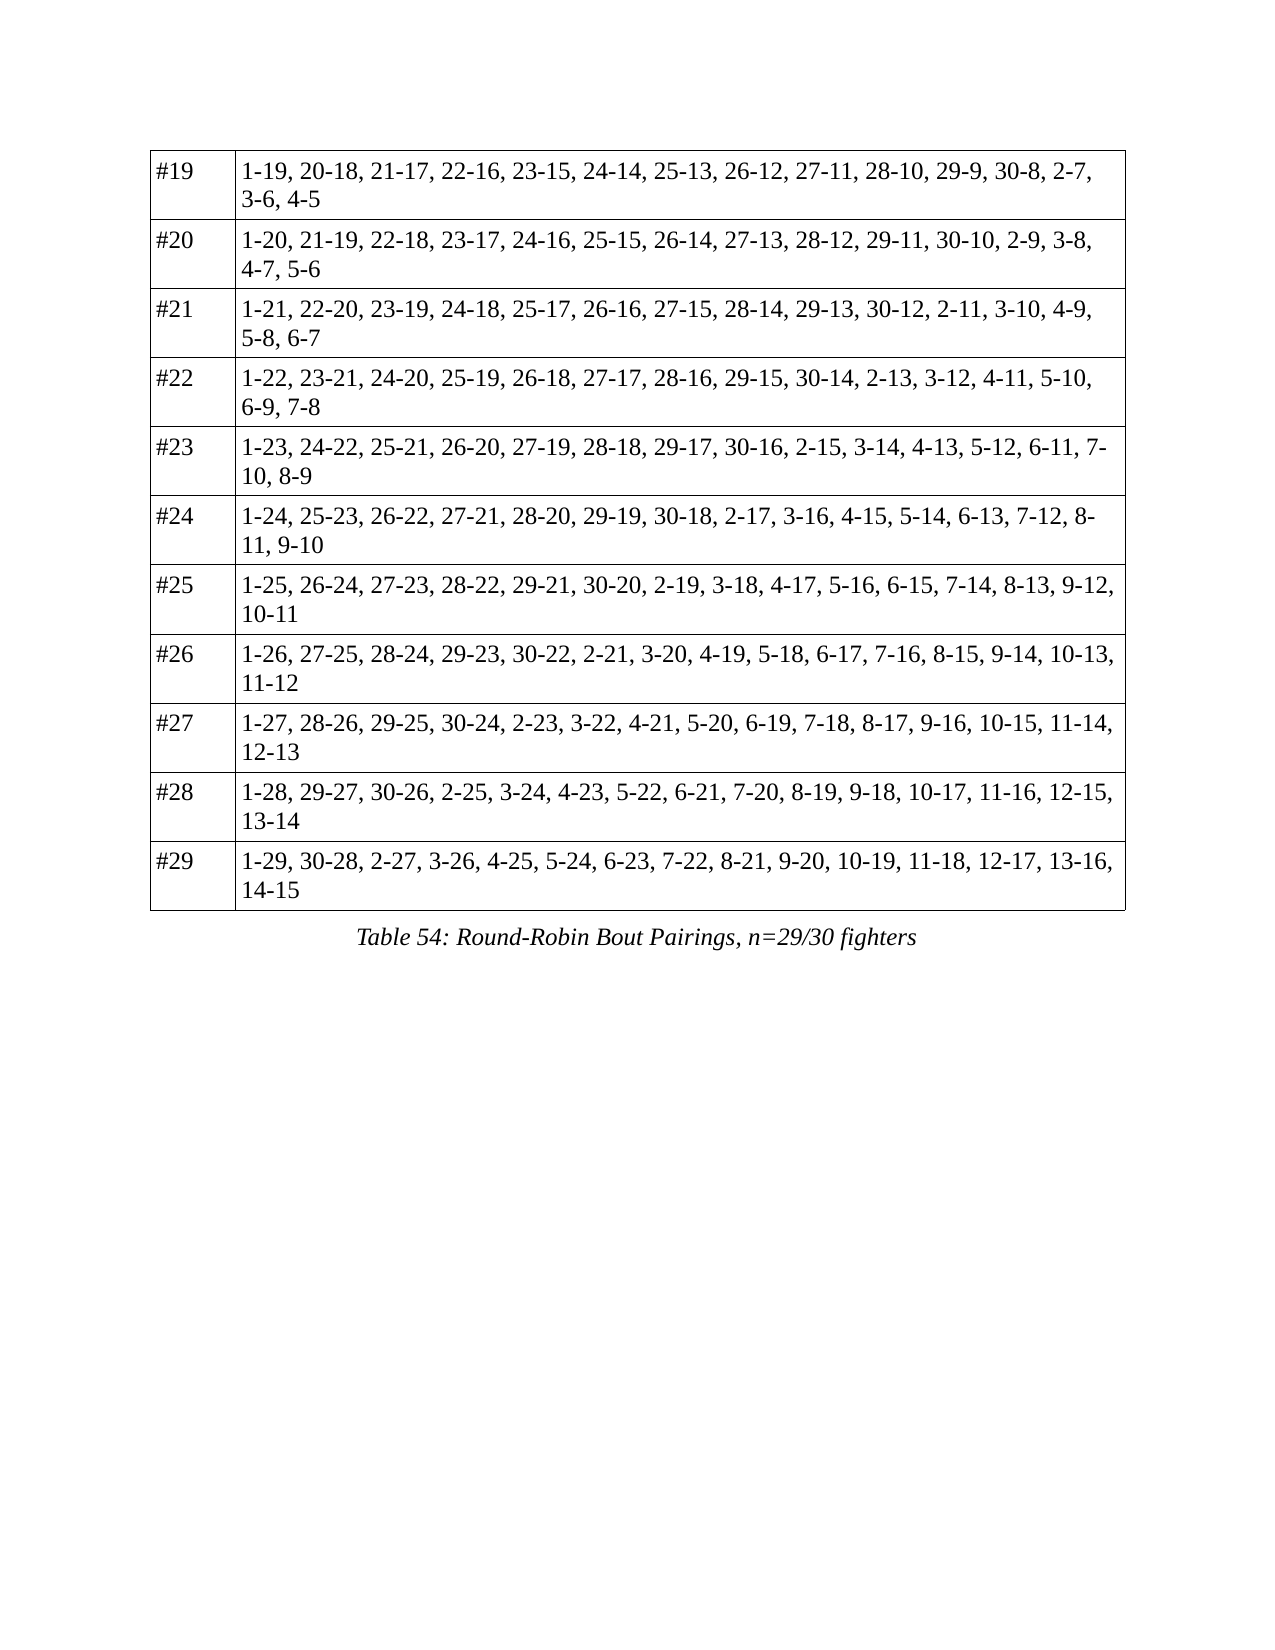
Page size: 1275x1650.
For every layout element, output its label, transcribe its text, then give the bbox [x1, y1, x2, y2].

table_cell 1-23, 24-22, 25-21, 26-20, 27-19, 28-18, 29-17, 30-16, 2-15, 3-14, 4-13, 5-12, 6-11, 7-10, 8-9 [236, 427, 1125, 495]
table_cell #23 [151, 427, 235, 495]
table_cell #20 [151, 220, 235, 288]
table_cell 1-20, 21-19, 22-18, 23-17, 24-16, 25-15, 26-14, 27-13, 28-12, 29-11, 30-10, 2-9, 3-8, 4-7, 5-6 [236, 220, 1125, 288]
text Table 54: Round-Robin Bout Pairings, n=29/30 fighters [150, 922, 1125, 951]
table_cell #27 [151, 704, 235, 772]
table_cell 1-26, 27-25, 28-24, 29-23, 30-22, 2-21, 3-20, 4-19, 5-18, 6-17, 7-16, 8-15, 9-14, 10-13, 11-12 [236, 635, 1125, 702]
table_cell 1-29, 30-28, 2-27, 3-26, 4-25, 5-24, 6-23, 7-22, 8-21, 9-20, 10-19, 11-18, 12-17, 13-16, 14-15 [236, 842, 1125, 910]
table_cell 1-24, 25-23, 26-22, 27-21, 28-20, 29-19, 30-18, 2-17, 3-16, 4-15, 5-14, 6-13, 7-12, 8-11, 9-10 [236, 496, 1125, 564]
table_cell 1-25, 26-24, 27-23, 28-22, 29-21, 30-20, 2-19, 3-18, 4-17, 5-16, 6-15, 7-14, 8-13, 9-12, 10-11 [236, 565, 1125, 633]
table_cell 1-27, 28-26, 29-25, 30-24, 2-23, 3-22, 4-21, 5-20, 6-19, 7-18, 8-17, 9-16, 10-15, 11-14, 12-13 [236, 704, 1125, 772]
table_cell 1-22, 23-21, 24-20, 25-19, 26-18, 27-17, 28-16, 29-15, 30-14, 2-13, 3-12, 4-11, 5-10, 6-9, 7-8 [236, 358, 1125, 426]
table_cell 1-21, 22-20, 23-19, 24-18, 25-17, 26-16, 27-15, 28-14, 29-13, 30-12, 2-11, 3-10, 4-9, 5-8, 6-7 [236, 289, 1125, 357]
table_cell #19 [151, 151, 235, 219]
table_cell #25 [151, 565, 235, 633]
table_cell #24 [151, 496, 235, 564]
table_cell #26 [151, 635, 235, 702]
table_cell #21 [151, 289, 235, 357]
table_cell #29 [151, 842, 235, 910]
table_cell 1-28, 29-27, 30-26, 2-25, 3-24, 4-23, 5-22, 6-21, 7-20, 8-19, 9-18, 10-17, 11-16, 12-15, 13-14 [236, 773, 1125, 841]
table_cell #28 [151, 773, 235, 841]
table_cell 1-19, 20-18, 21-17, 22-16, 23-15, 24-14, 25-13, 26-12, 27-11, 28-10, 29-9, 30-8, 2-7, 3-6, 4-5 [236, 151, 1125, 219]
table_cell #22 [151, 358, 235, 426]
